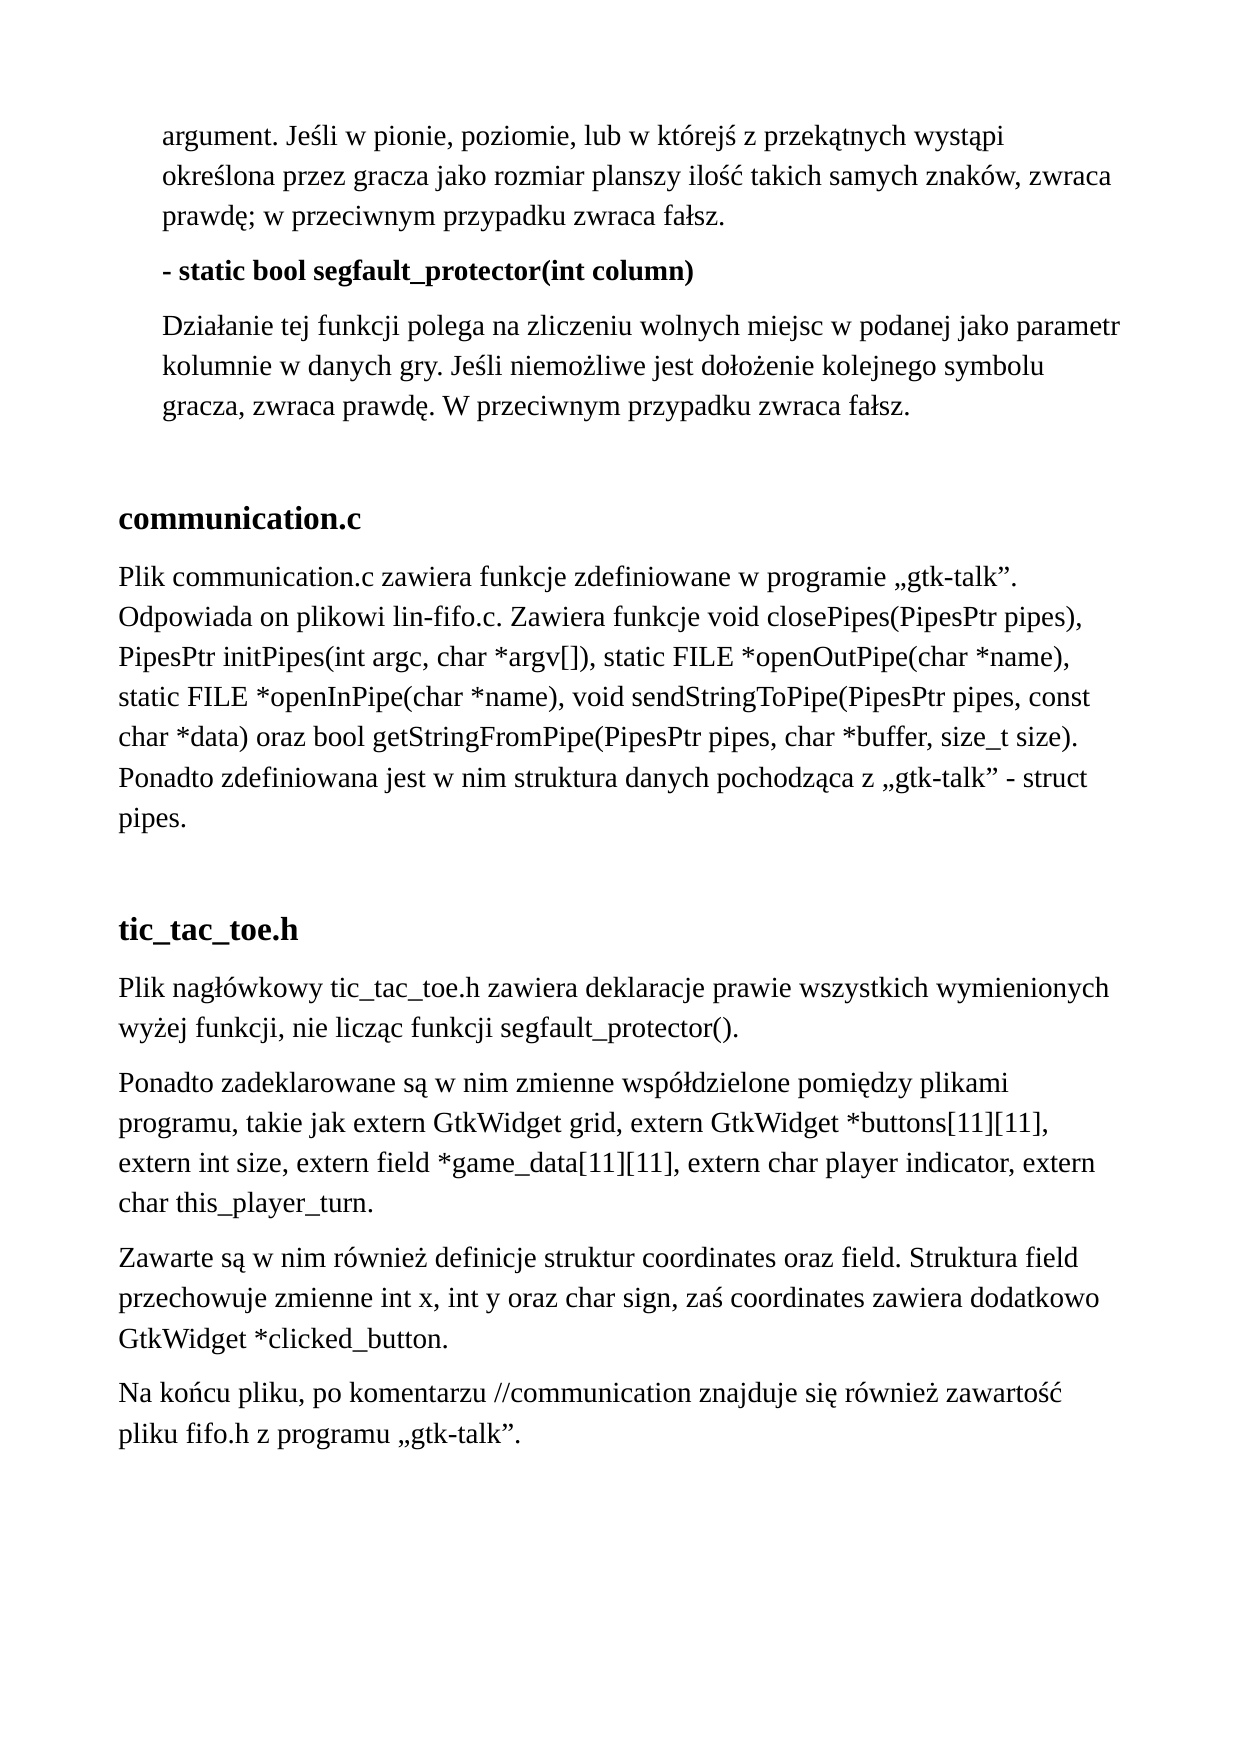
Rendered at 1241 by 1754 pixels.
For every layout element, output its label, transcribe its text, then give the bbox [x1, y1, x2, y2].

text Plik nagłówkowy tic_tac_toe.h zawiera deklaracje prawie wszystkich wymienionych wyżej funkcji, nie licząc funkcji segfault_protector(). [118, 970, 1122, 1044]
text Plik communication.c zawiera funkcje zdefiniowane w programie „gtk-talk”. Odpowiada on plikowi lin-fifo.c. Zawiera funkcje void closePipes(PipesPtr pipes), PipesPtr initPipes(int argc, char *argv[]), static FILE *openOutPipe(char *name), static FILE *openInPipe(char *name), void sendStringToPipe(PipesPtr pipes, const char *data) oraz bool getStringFromPipe(PipesPtr pipes, char *buffer, size_t size). Ponadto zdefiniowana jest w nim struktura danych pochodząca z „gtk-talk” - struct pipes. [118, 559, 1122, 833]
text - static bool segfault_protector(int column) [162, 253, 1122, 287]
text Zawarte są w nim również definicje struktur coordinates oraz field. Struktura field przechowuje zmienne int x, int y oraz char sign, zaś coordinates zawiera dodatkowo GtkWidget *clicked_button. [118, 1240, 1122, 1354]
text argument. Jeśli w pionie, poziomie, lub w którejś z przekątnych wystąpi określona przez gracza jako rozmiar planszy ilość takich samych znaków, zwraca prawdę; w przeciwnym przypadku zwraca fałsz. [162, 118, 1122, 232]
text tic_tac_toe.h [118, 909, 1122, 948]
text Ponadto zadeklarowane są w nim zmienne współdzielone pomiędzy plikami programu, takie jak extern GtkWidget grid, extern GtkWidget *buttons[11][11], extern int size, extern field *game_data[11][11], extern char player indicator, extern char this_player_turn. [118, 1065, 1122, 1219]
text Działanie tej funkcji polega na zliczeniu wolnych miejsc w podanej jako parametr kolumnie w danych gry. Jeśli niemożliwe jest dołożenie kolejnego symbolu gracza, zwraca prawdę. W przeciwnym przypadku zwraca fałsz. [162, 308, 1122, 422]
text Na końcu pliku, po komentarzu //communication znajduje się również zawartość pliku fifo.h z programu „gtk-talk”. [118, 1376, 1122, 1449]
text communication.c [118, 498, 1122, 536]
